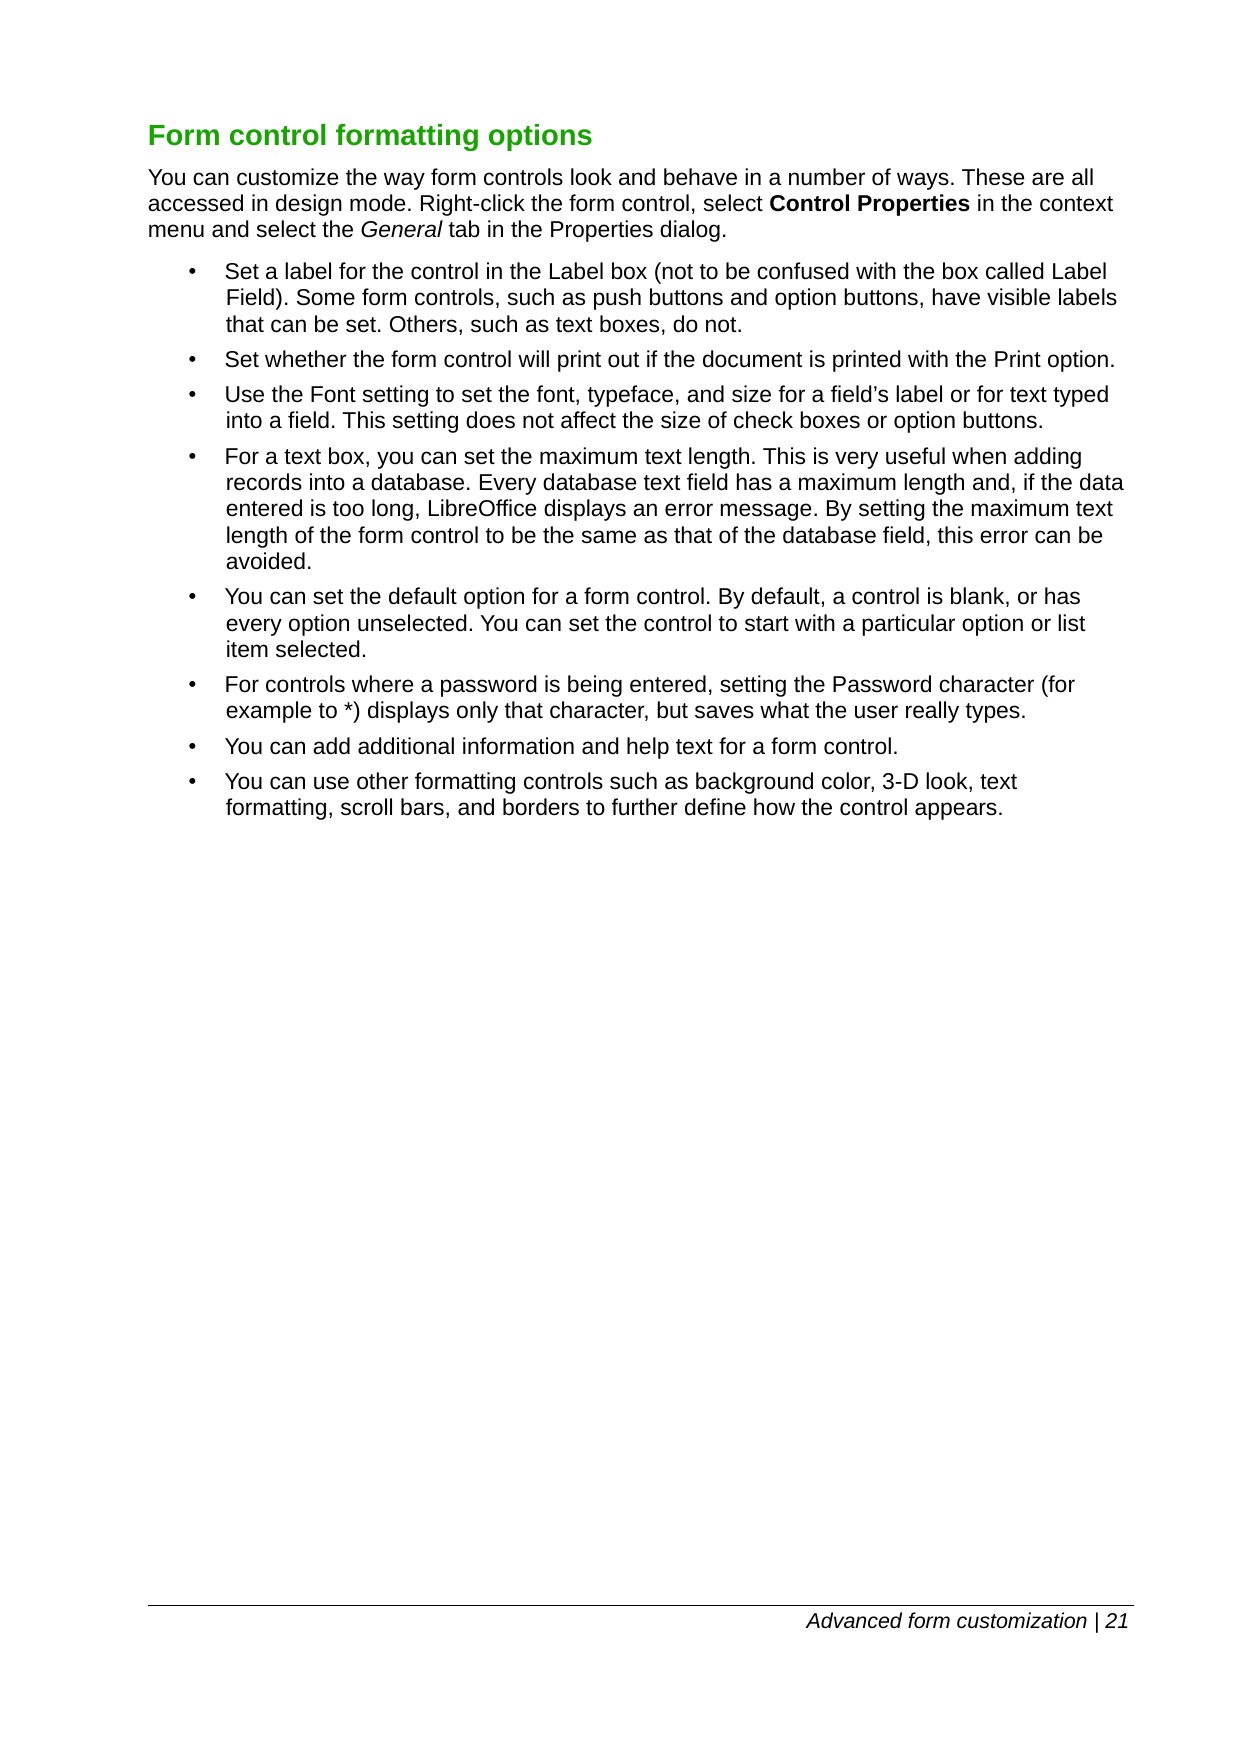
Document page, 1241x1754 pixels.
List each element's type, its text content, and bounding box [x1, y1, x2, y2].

subtitle Form control formatting options [148, 118, 1134, 152]
list You can add additional information and help text for a form control. [185, 730, 1134, 759]
list Use the Font setting to set the font, typeface, and size for a field’s label or for text typed into a field. This setting does not affect the size of check boxes or option buttons. [185, 378, 1134, 434]
list For a text box, you can set the maximum text length. This is very useful when adding records into a database. Every database text field has a maximum length and, if the data entered is too long, LibreOffice displays an error message. By setting the maximum text length of the form control to be the same as that of the database field, this error can be avoided. [185, 440, 1134, 574]
list For controls where a password is being entered, setting the Password character (for example to *) displays only that character, but saves what the user really types. [185, 668, 1134, 724]
list You can set the default option for a form control. By default, a control is blank, or has every option unselected. You can set the control to start with a particular option or list item selected. [185, 580, 1134, 662]
list Set whether the form control will print out if the document is printed with the Print option. [185, 343, 1134, 372]
list You can customize the way form controls look and behave in a number of ways. These are all accessed in design mode. Right-click the form control, select Control Properties in the context menu and select the General tab in the Properties dialog. [148, 163, 1134, 242]
list You can use other formatting controls such as background color, 3-D look, text formatting, scroll bars, and borders to further define how the control appears. [185, 765, 1134, 823]
list Set a label for the control in the Label box (not to be confused with the box called Label Field). Some form controls, such as push buttons and option buttons, have visible labels that can be set. Others, such as text boxes, do not. [185, 255, 1134, 337]
